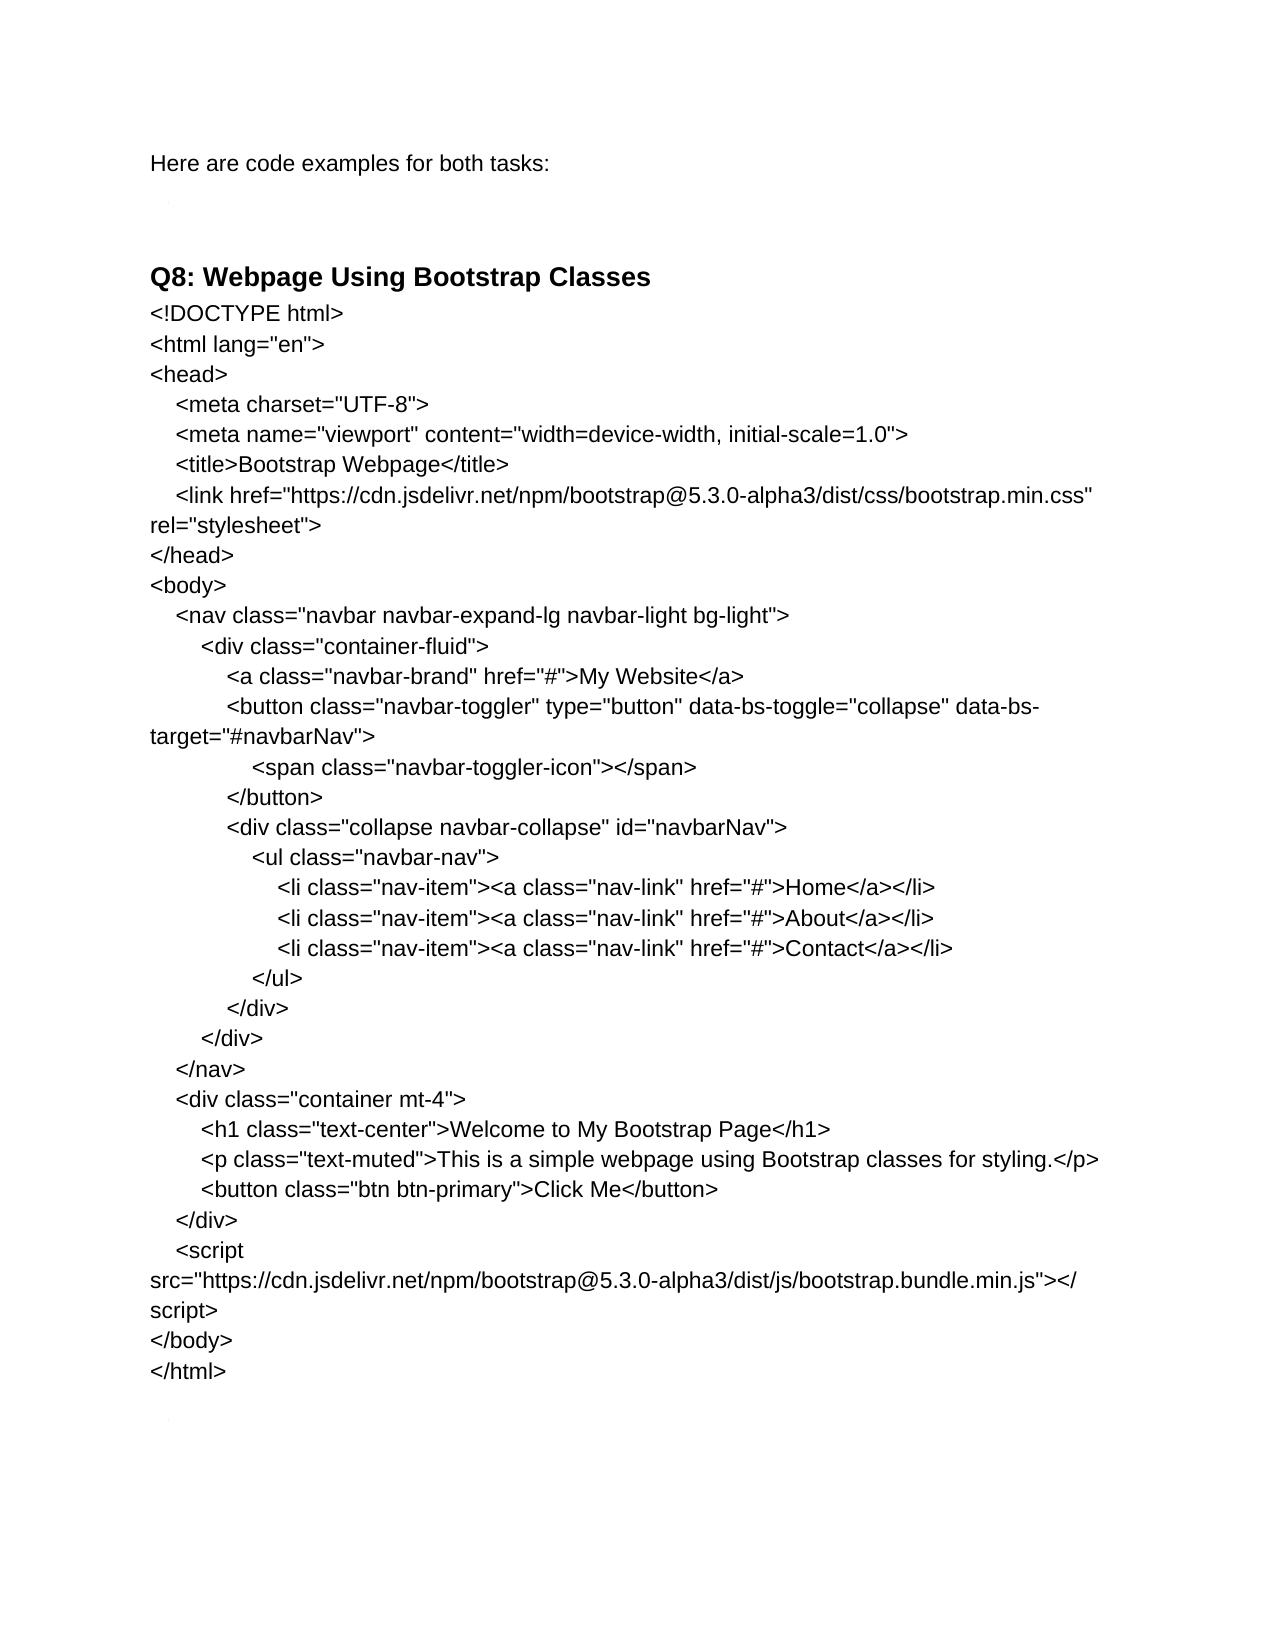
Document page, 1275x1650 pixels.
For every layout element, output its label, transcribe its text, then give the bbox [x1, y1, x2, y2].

text <!DOCTYPE html> [150, 300, 1125, 327]
text <head> [150, 361, 1125, 387]
text </div> [150, 1207, 1125, 1233]
text <a class="navbar-brand" href="#">My Website</a> [150, 663, 1125, 689]
text <script src="https://cdn.jsdelivr.net/npm/bootstrap@5.3.0-alpha3/dist/js/bootstrap.bundle.min.js"></script> [150, 1237, 1125, 1323]
text <div class="collapse navbar-collapse" id="navbarNav"> [150, 814, 1125, 840]
text </nav> [150, 1056, 1125, 1082]
text <link href="https://cdn.jsdelivr.net/npm/bootstrap@5.3.0-alpha3/dist/css/bootstrap.min.css" rel="stylesheet"> [150, 482, 1125, 538]
text <ul class="navbar-nav"> [150, 844, 1125, 870]
text <body> [150, 572, 1125, 598]
text <meta name="viewport" content="width=device-width, initial-scale=1.0"> [150, 421, 1125, 447]
text </head> [150, 542, 1125, 568]
text <button class="btn btn-primary">Click Me</button> [150, 1176, 1125, 1203]
text <h1 class="text-center">Welcome to My Bootstrap Page</h1> [150, 1116, 1125, 1142]
subtitle Q8: Webpage Using Bootstrap Classes [150, 261, 1125, 292]
text <li class="nav-item"><a class="nav-link" href="#">Contact</a></li> [150, 935, 1125, 961]
text <div class="container-fluid"> [150, 633, 1125, 659]
text </div> [150, 1025, 1125, 1052]
text <li class="nav-item"><a class="nav-link" href="#">About</a></li> [150, 904, 1125, 931]
text <nav class="navbar navbar-expand-lg navbar-light bg-light"> [150, 602, 1125, 629]
text </ul> [150, 965, 1125, 991]
text </body> [150, 1327, 1125, 1354]
text Here are code examples for both tasks: [150, 150, 1125, 176]
text </html> [150, 1358, 1125, 1384]
text <div class="container mt-4"> [150, 1086, 1125, 1112]
text </div> [150, 995, 1125, 1021]
text <button class="navbar-toggler" type="button" data-bs-toggle="collapse" data-bs-target="#navbarNav"> [150, 693, 1125, 749]
text </button> [150, 784, 1125, 810]
text <p class="text-muted">This is a simple webpage using Bootstrap classes for styling.</p> [150, 1146, 1125, 1172]
text <html lang="en"> [150, 331, 1125, 357]
text <span class="navbar-toggler-icon"></span> [150, 753, 1125, 780]
text <meta charset="UTF-8"> [150, 391, 1125, 417]
text <title>Bootstrap Webpage</title> [150, 451, 1125, 478]
text <li class="nav-item"><a class="nav-link" href="#">Home</a></li> [150, 874, 1125, 901]
